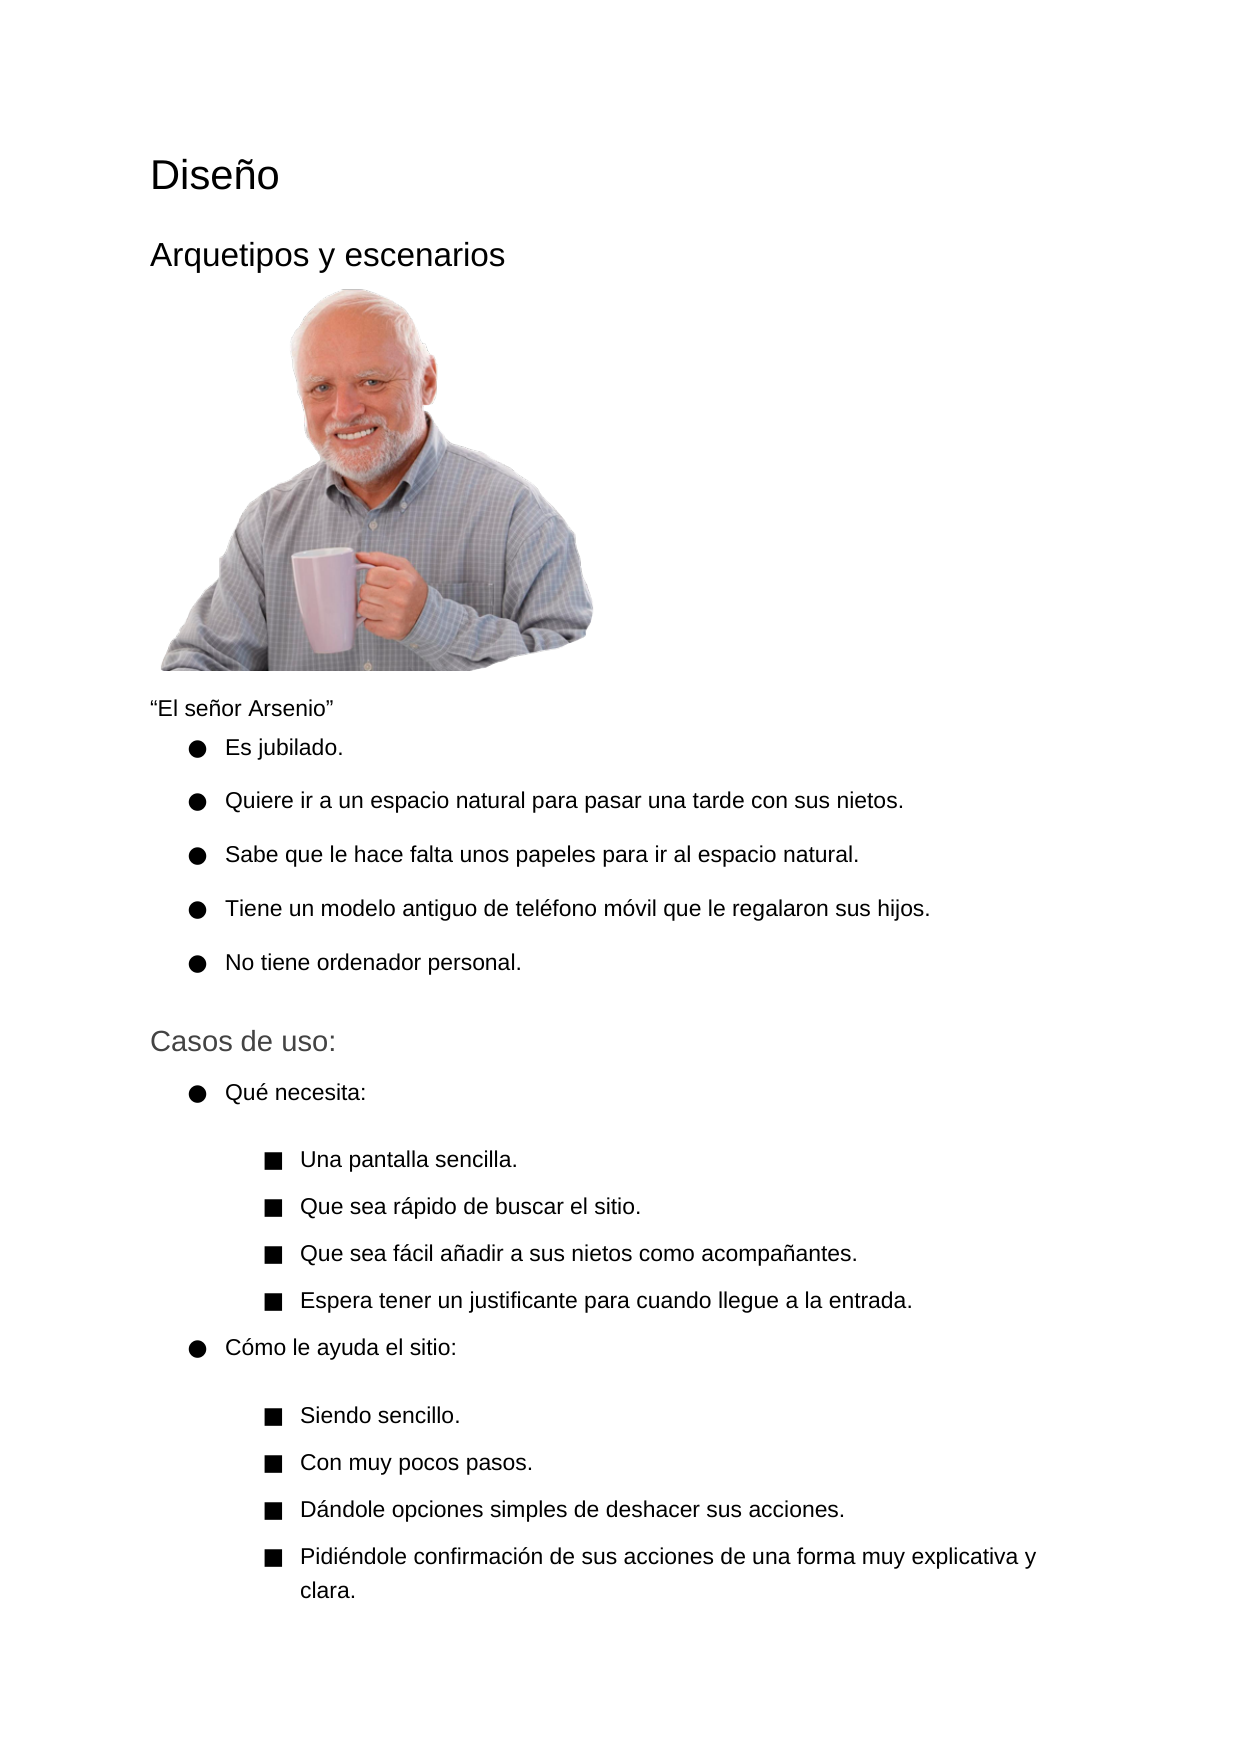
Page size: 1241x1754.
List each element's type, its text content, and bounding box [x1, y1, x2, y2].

list Qué necesita: [187, 1066, 1090, 1113]
list Tiene un modelo antiguo de teléfono móvil que le regalaron sus hijos. [187, 883, 1090, 930]
list Dándole opciones simples de deshacer sus acciones. [262, 1483, 1090, 1531]
list Con muy pocos pasos. [262, 1437, 1090, 1483]
list Una pantalla sencilla. [262, 1134, 1090, 1181]
subtitle Casos de uso: [150, 1024, 1090, 1058]
list Que sea rápido de buscar el sitio. [262, 1181, 1090, 1228]
list Es jubilado. [187, 721, 1090, 768]
list Siendo sencillo. [262, 1389, 1090, 1437]
list Que sea fácil añadir a sus nietos como acompañantes. [262, 1228, 1090, 1275]
list No tiene ordenador personal. [187, 937, 1090, 984]
subtitle Arquetipos y escenarios [150, 235, 1090, 274]
list Cómo le ayuda el sitio: [187, 1322, 1090, 1369]
subtitle Diseño [150, 150, 1090, 198]
text “El señor Arsenio” [150, 695, 1090, 721]
list Sabe que le hace falta unos papeles para ir al espacio natural. [187, 829, 1090, 876]
list Pidiéndole confirmación de sus acciones de una forma muy explicativa y clara. [262, 1531, 1090, 1604]
list Espera tener un justificante para cuando llegue a la entrada. [262, 1275, 1090, 1322]
picture [150, 286, 600, 671]
list Quiere ir a un espacio natural para pasar una tarde con sus nietos. [187, 775, 1090, 822]
